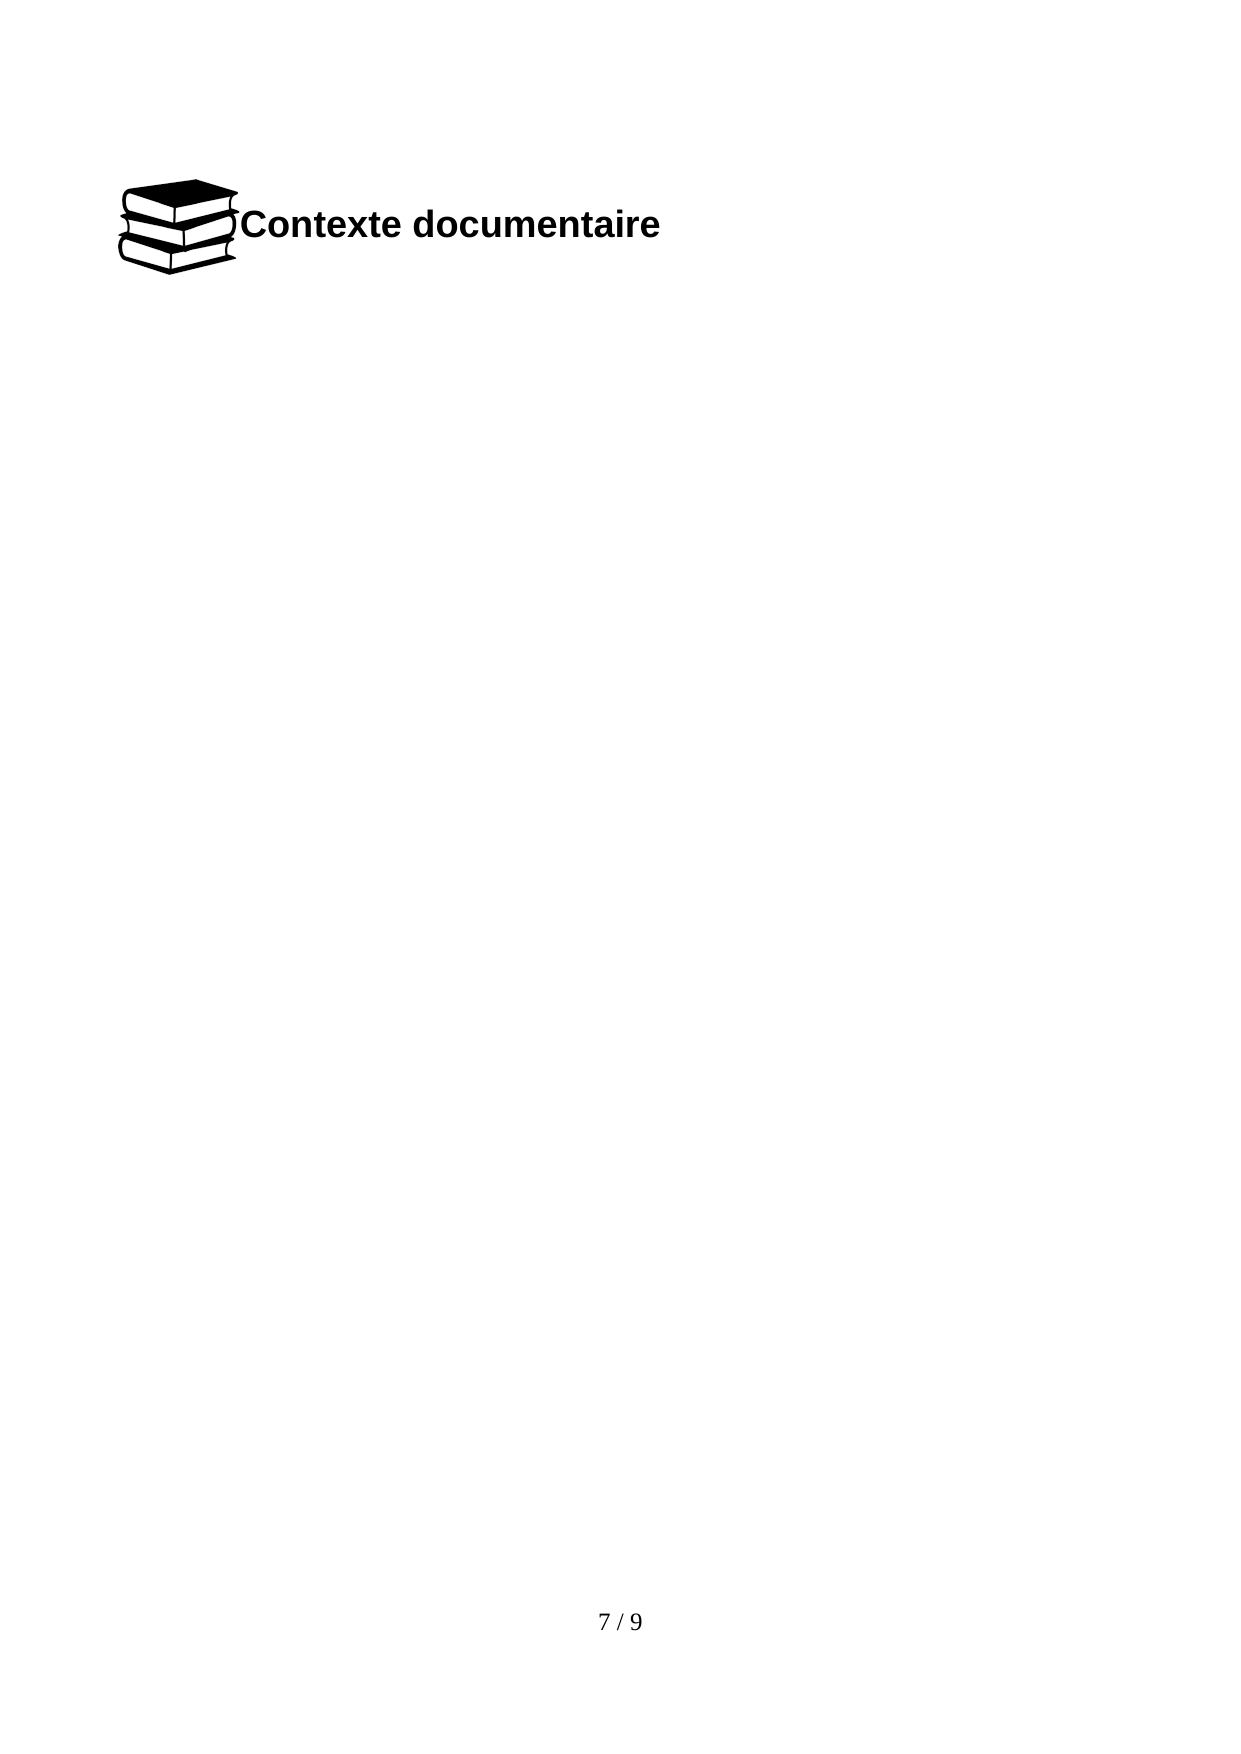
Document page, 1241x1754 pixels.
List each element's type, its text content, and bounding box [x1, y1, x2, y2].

subtitle Contexte documentaire [240, 201, 1122, 245]
picture [118, 179, 240, 275]
